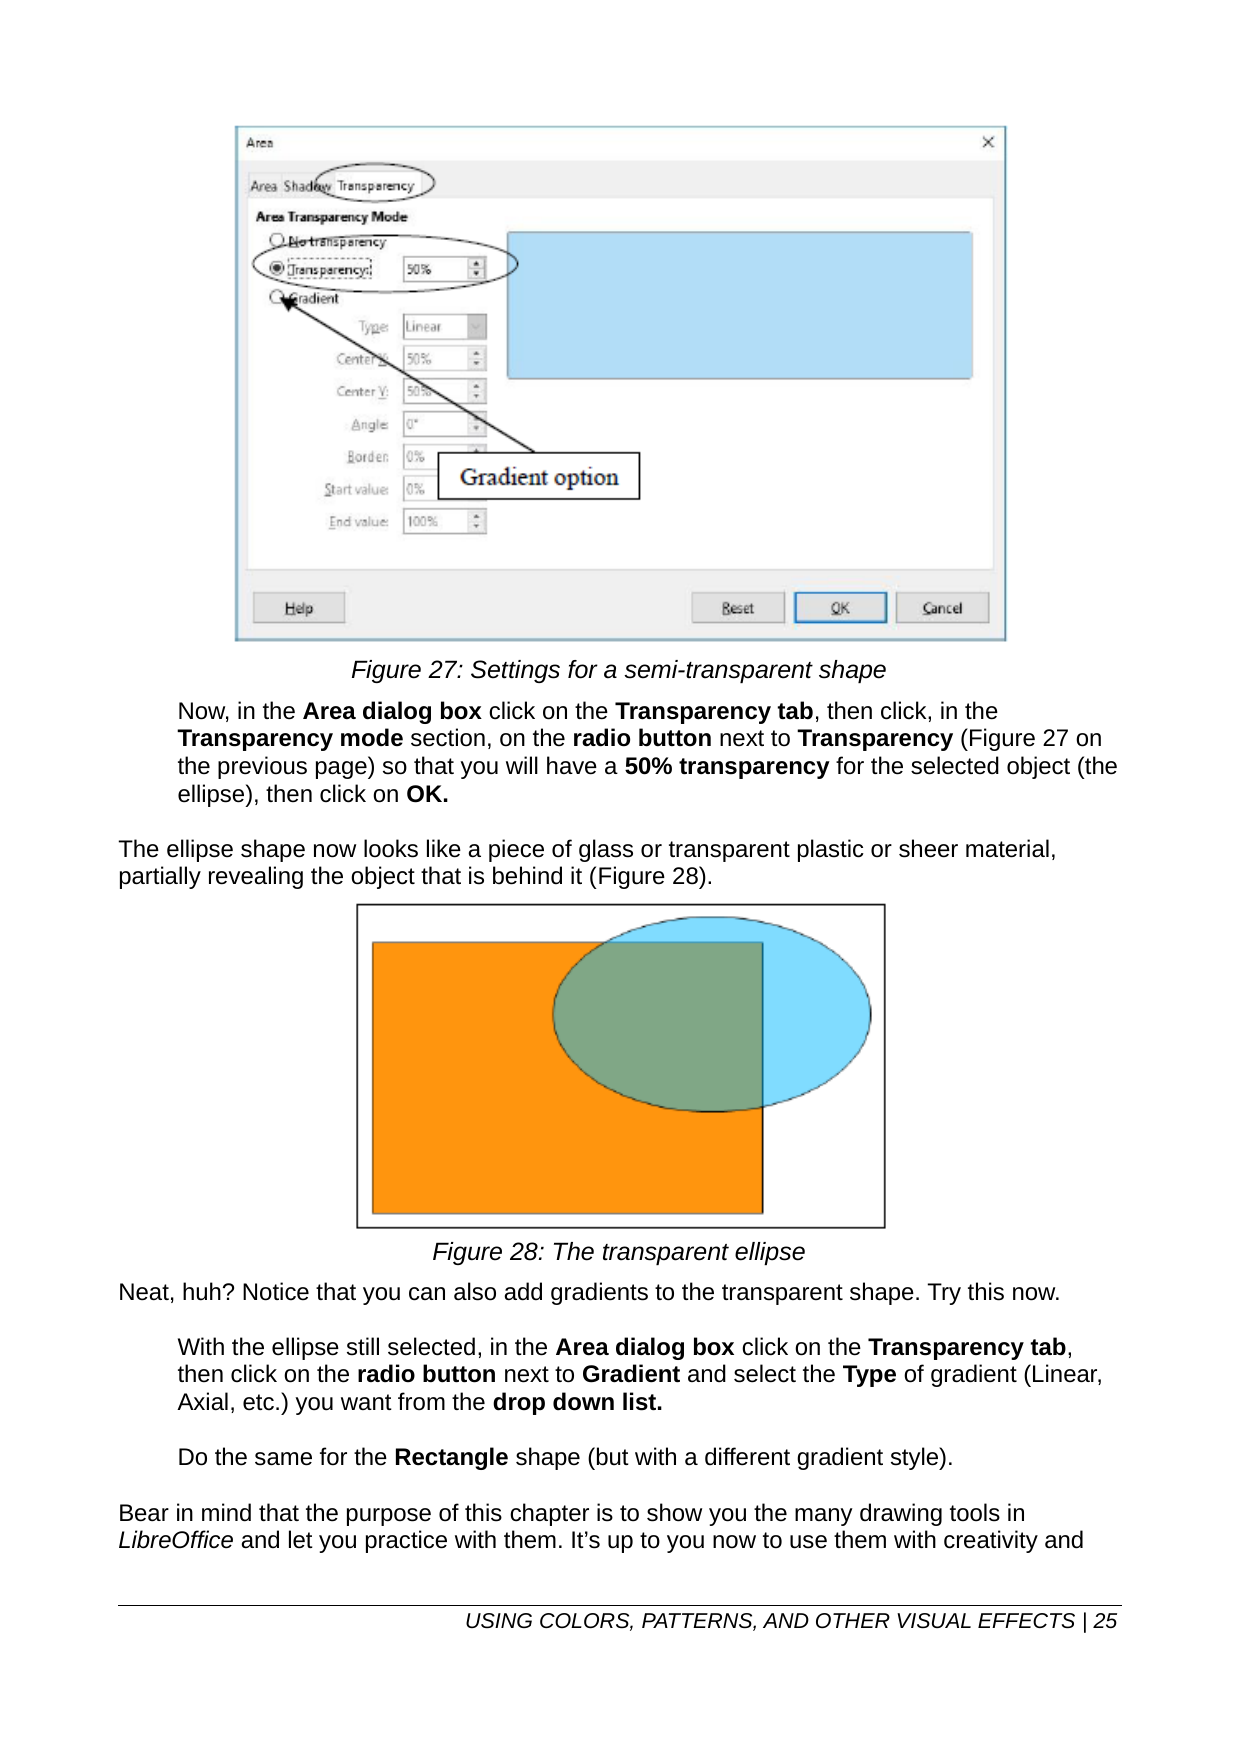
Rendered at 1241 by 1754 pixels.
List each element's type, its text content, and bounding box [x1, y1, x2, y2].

text Neat, huh? Notice that you can also add gradients to the transparent shape. Try this now. [118, 1278, 1122, 1305]
picture [352, 901, 889, 1232]
picture [227, 118, 1013, 650]
text Now, in the Area dialog box click on the Transparency tab, then click, in the Transparency mode section, on the radio button next to Transparency (Figure 27 on the previous page) so that you will have a 50% transparency for the selected object (the ellipse), then click on OK. [177, 697, 1122, 807]
text Figure 27: Settings for a semi-transparent shape [227, 650, 1013, 684]
text Do the same for the Rectangle shape (but with a different gradient style). [177, 1443, 1122, 1471]
text The ellipse shape now looks like a piece of glass or transparent plastic or sheer material, partially revealing the object that is behind it (Figure 28). [118, 835, 1122, 890]
text With the ellipse still selected, in the Area dialog box click on the Transparency tab, then click on the radio button next to Gradient and select the Type of gradient (Linear, Axial, etc.) you want from the drop down list. [177, 1333, 1122, 1416]
text Figure 28: The transparent ellipse [352, 1232, 888, 1266]
text Bear in mind that the purpose of this chapter is to show you the many drawing tools in LibreOffice and let you practice with them. It’s up to you now to use them with creativity and [118, 1498, 1122, 1554]
